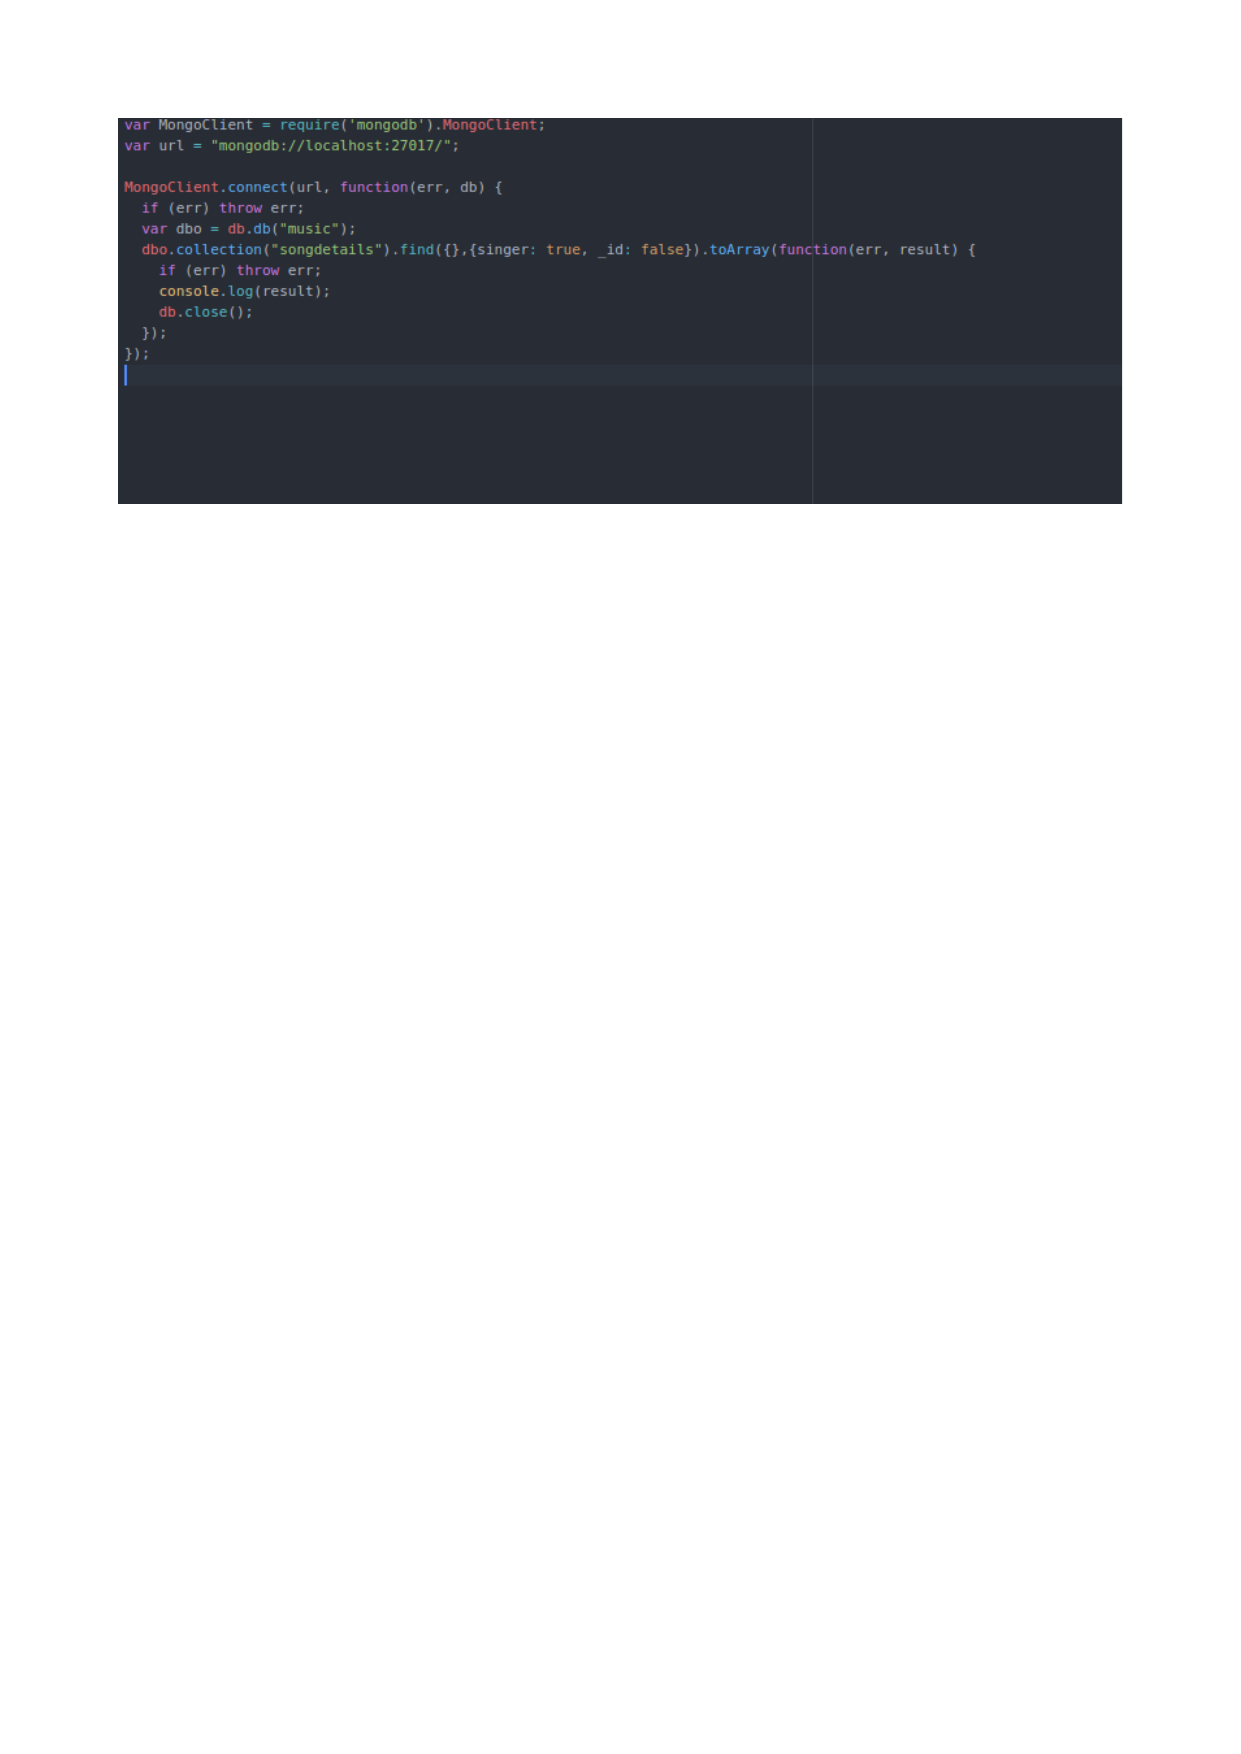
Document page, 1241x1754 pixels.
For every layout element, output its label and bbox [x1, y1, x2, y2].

picture [118, 118, 1123, 504]
